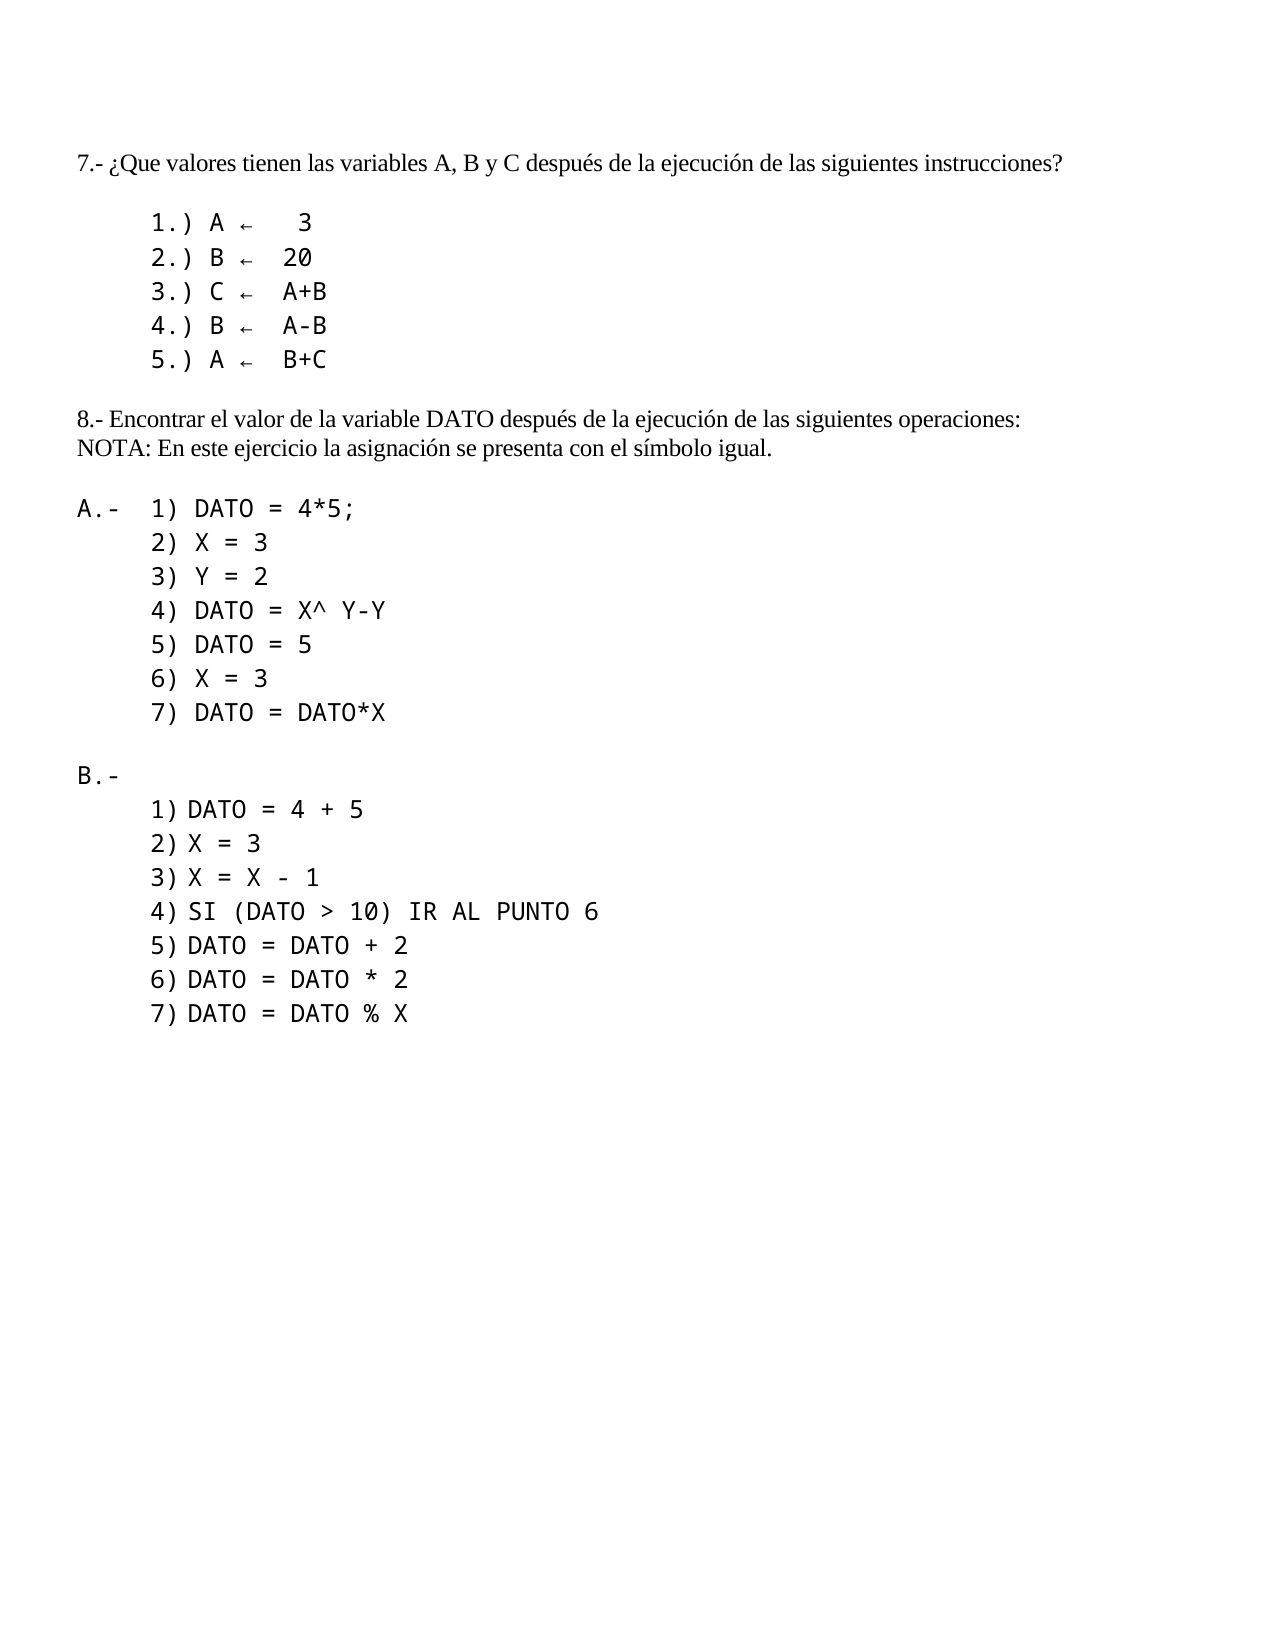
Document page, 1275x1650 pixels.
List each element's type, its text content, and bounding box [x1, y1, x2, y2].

text A.- 1) DATO = 4*5; [77, 490, 1098, 524]
list DATO = 4 + 5 [150, 792, 1098, 826]
text 2) X = 3 [77, 524, 1098, 558]
text 2.) B ← 20 [77, 239, 1098, 273]
text 6) X = 3 [77, 661, 1098, 695]
text 4) DATO = X^ Y-Y [77, 593, 1098, 627]
list DATO = DATO % X [150, 996, 1098, 1030]
text 7.- ¿Que valores tienen las variables A, B y C después de la ejecución de las siguientes instrucciones? [77, 148, 1098, 176]
text 7) DATO = DATO*X [77, 695, 1098, 729]
list DATO = DATO + 2 [150, 928, 1098, 962]
text B.- [77, 758, 1098, 792]
list DATO = DATO * 2 [150, 962, 1098, 996]
text NOTA: En este ejercicio la asignación se presenta con el símbolo igual. [77, 433, 1098, 462]
text 1.) A ← 3 [77, 205, 1098, 239]
text 5.) A ← B+C [77, 341, 1098, 375]
text 3.) C ← A+B [77, 273, 1098, 307]
text 4.) B ← A-B [77, 307, 1098, 341]
text 5) DATO = 5 [77, 627, 1098, 661]
list SI (DATO > 10) IR AL PUNTO 6 [150, 894, 1098, 928]
list X = X - 1 [150, 860, 1098, 894]
list X = 3 [150, 826, 1098, 860]
text 8.- Encontrar el valor de la variable DATO después de la ejecución de las siguientes operaciones: [77, 404, 1098, 433]
text 3) Y = 2 [77, 558, 1098, 593]
